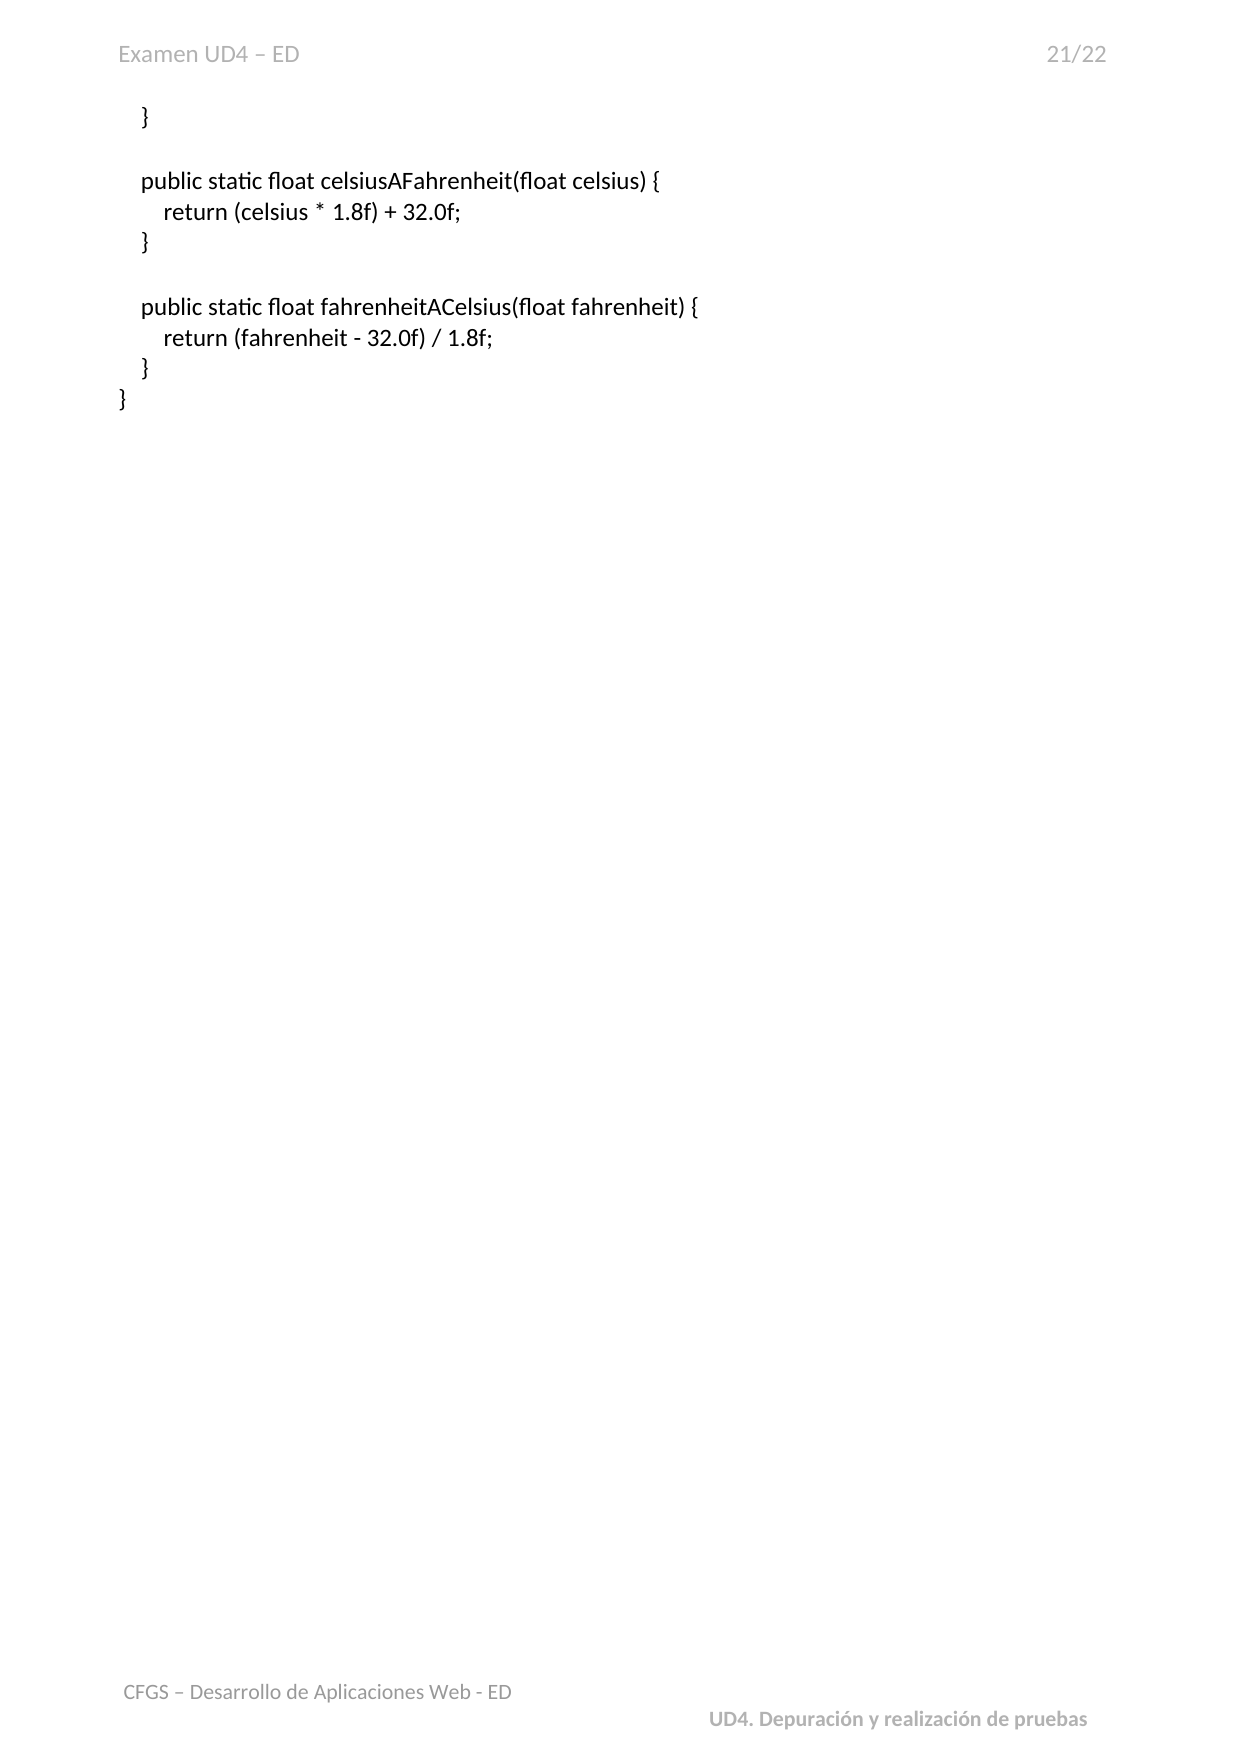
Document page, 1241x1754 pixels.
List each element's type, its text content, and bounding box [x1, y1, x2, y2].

text return (fahrenheit - 32.0f) / 1.8f; [118, 322, 1122, 352]
text } [118, 352, 1122, 383]
text } [118, 227, 1122, 257]
text public static float celsiusAFahrenheit(float celsius) { [118, 166, 1122, 196]
text return (celsius * 1.8f) + 32.0f; [118, 196, 1122, 227]
text } [118, 383, 1122, 413]
text } [118, 101, 1122, 131]
text public static float fahrenheitACelsius(float fahrenheit) { [118, 291, 1122, 322]
